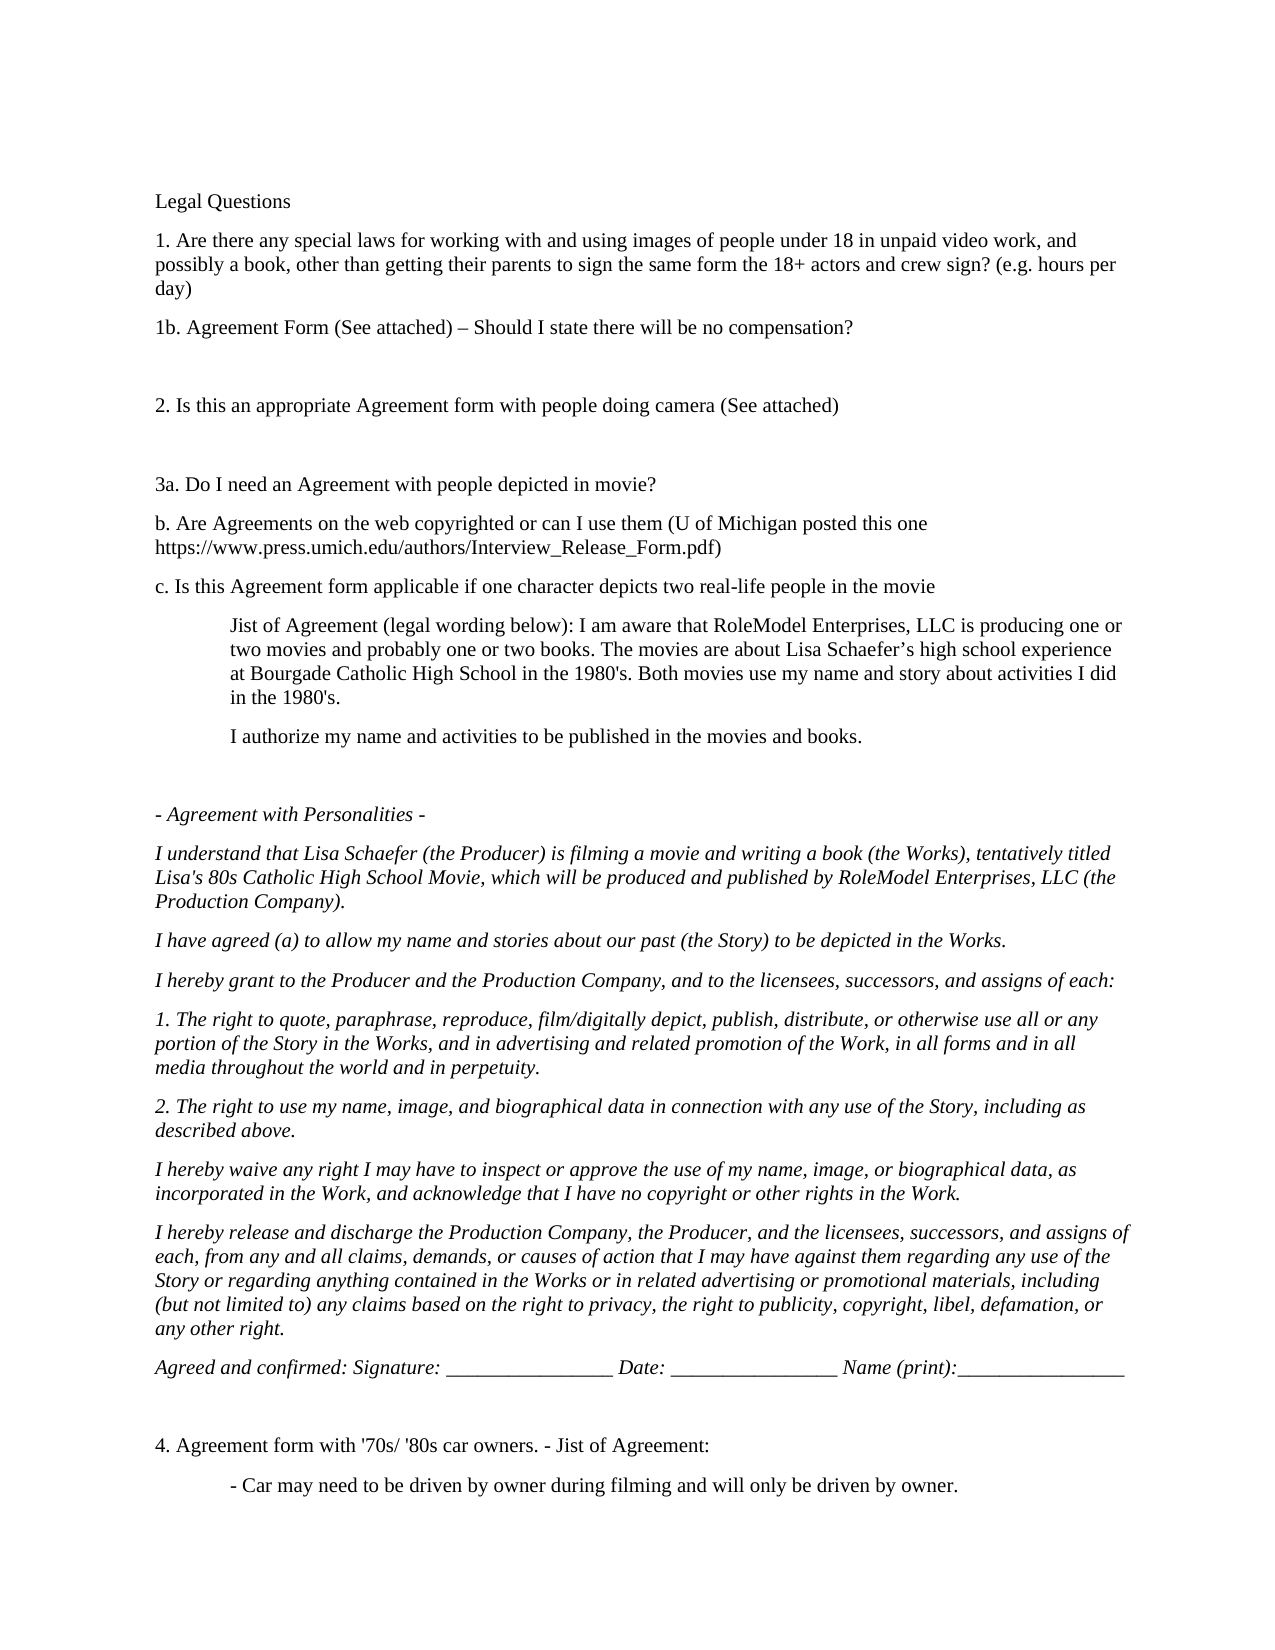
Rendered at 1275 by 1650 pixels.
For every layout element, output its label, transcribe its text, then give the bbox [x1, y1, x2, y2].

subtitle Agreed and confirmed: Signature: ________________ Date: ________________ Name (print):________________ [155, 1355, 1129, 1379]
subtitle 1. The right to quote, paraphrase, reproduce, film/digitally depict, publish, distribute, or otherwise use all or any portion of the Story in the Works, and in advertising and related promotion of the Work, in all forms and in all media throughout the world and in perpetuity. [155, 1007, 1129, 1079]
subtitle I hereby waive any right I may have to inspect or approve the use of my name, image, or biographical data, as incorporated in the Work, and acknowledge that I have no copyright or other rights in the Work. [155, 1157, 1129, 1205]
subtitle I authorize my name and activities to be published in the movies and books. [230, 724, 1129, 748]
subtitle Legal Questions [155, 189, 1129, 213]
subtitle - Car may need to be driven by owner during filming and will only be driven by owner. [230, 1472, 1129, 1497]
subtitle Jist of Agreement (legal wording below): I am aware that RoleModel Enterprises, LLC is producing one or two movies and probably one or two books. The movies are about Lisa Schaefer’s high school experience at Bourgade Catholic High School in the 1980's. Both movies use my name and story about activities I did in the 1980's. [230, 613, 1129, 709]
subtitle c. Is this Agreement form applicable if one character depicts two real-life people in the movie [155, 574, 1129, 598]
subtitle I have agreed (a) to allow my name and stories about our past (the Story) to be depicted in the Works. [155, 928, 1129, 952]
subtitle b. Are Agreements on the web copyrighted or can I use them (U of Michigan posted this one https://www.press.umich.edu/authors/Interview_Release_Form.pdf) [155, 511, 1129, 559]
subtitle 3a. Do I need an Agreement with people depicted in movie? [155, 472, 1129, 496]
subtitle 2. Is this an appropriate Agreement form with people doing camera (See attached) [155, 393, 1129, 417]
subtitle I hereby release and discharge the Production Company, the Producer, and the licensees, successors, and assigns of each, from any and all claims, demands, or causes of action that I may have against them regarding any use of the Story or regarding anything contained in the Works or in related advertising or promotional materials, including (but not limited to) any claims based on the right to privacy, the right to publicity, copyright, libel, defamation, or any other right. [155, 1220, 1129, 1340]
subtitle I understand that Lisa Schaefer (the Producer) is filming a movie and writing a book (the Works), tentatively titled Lisa's 80s Catholic High School Movie, which will be produced and published by RoleModel Enterprises, LLC (the Production Company). [155, 841, 1129, 913]
subtitle 1. Are there any special laws for working with and using images of people under 18 in unpaid video work, and possibly a book, other than getting their parents to sign the same form the 18+ actors and crew sign? (e.g. hours per day) [155, 228, 1129, 300]
subtitle 1b. Agreement Form (See attached) – Should I state there will be no compensation? [155, 315, 1129, 339]
subtitle 2. The right to use my name, image, and biographical data in connection with any use of the Story, including as described above. [155, 1094, 1129, 1142]
subtitle - Agreement with Personalities - [155, 802, 1129, 826]
subtitle I hereby grant to the Producer and the Production Company, and to the licensees, successors, and assigns of each: [155, 967, 1129, 992]
subtitle 4. Agreement form with '70s/ '80s car owners. - Jist of Agreement: [155, 1433, 1129, 1457]
